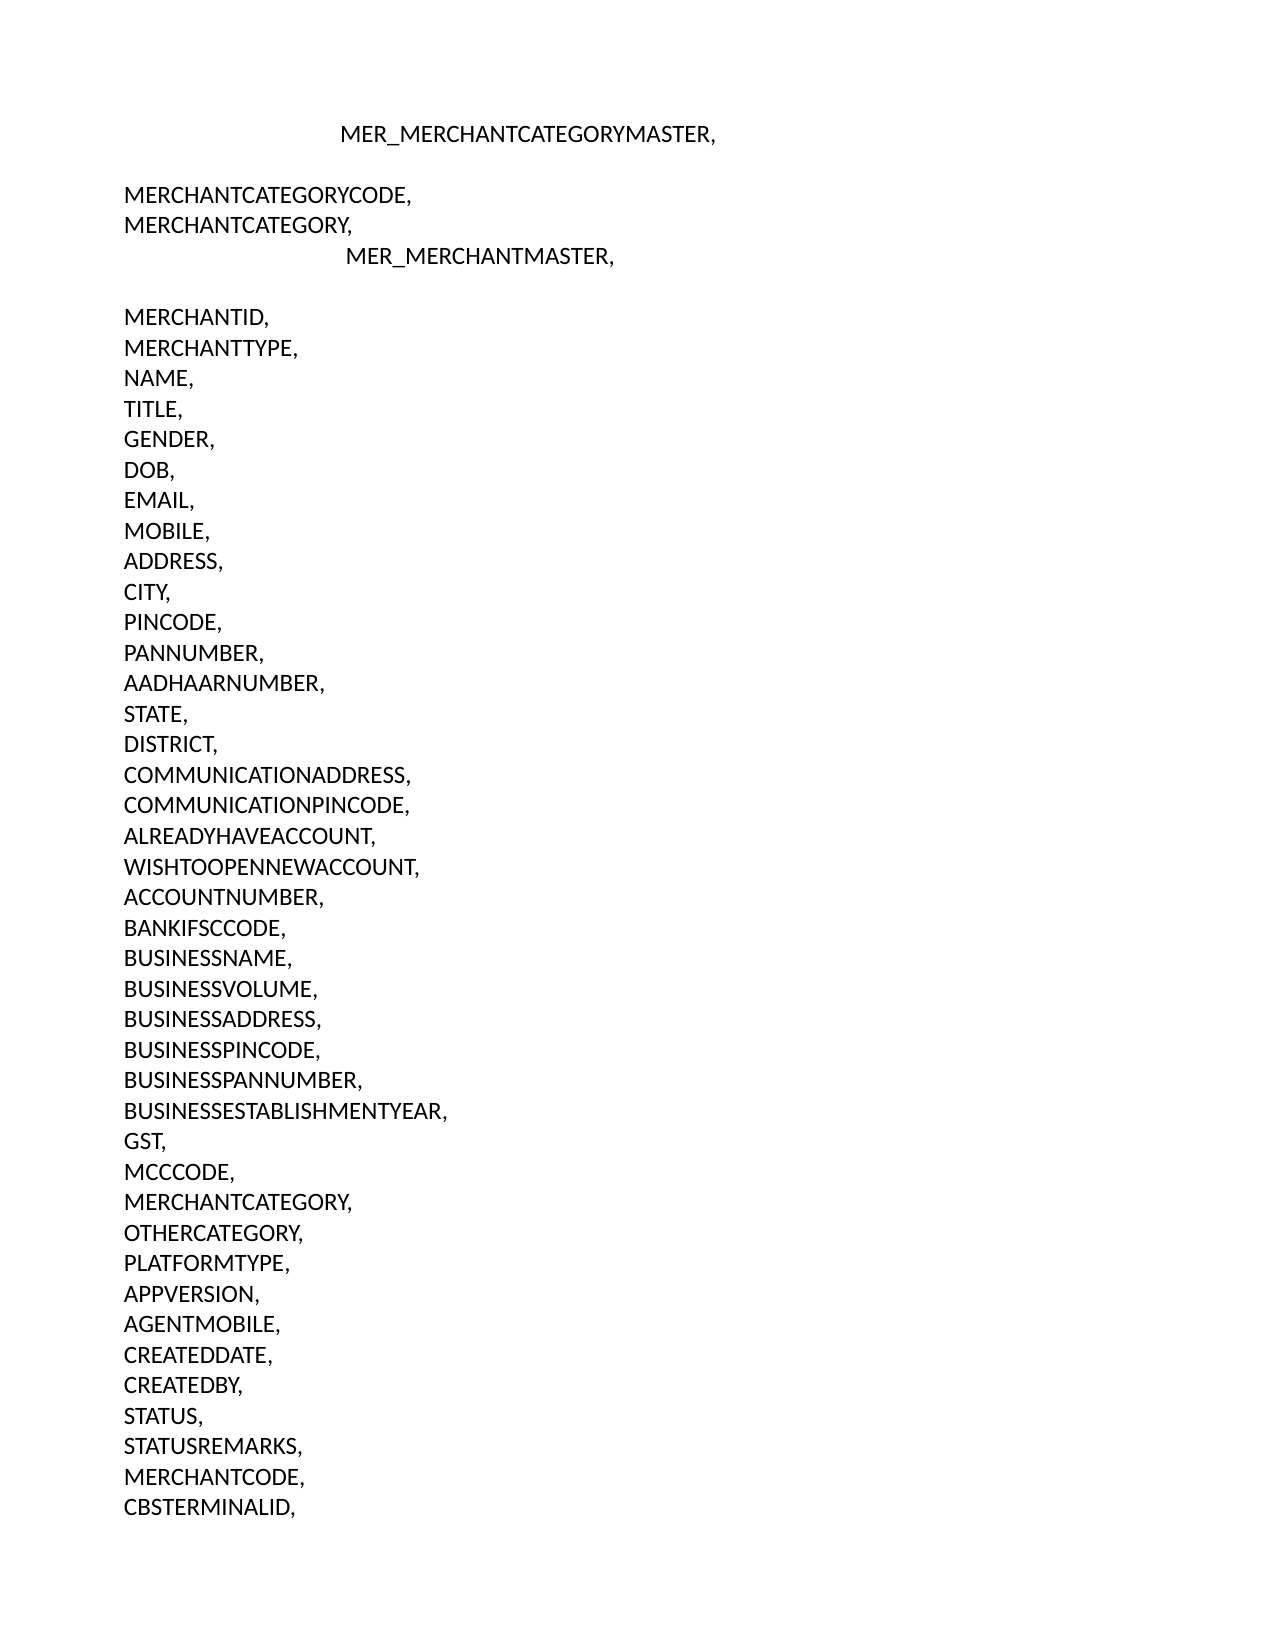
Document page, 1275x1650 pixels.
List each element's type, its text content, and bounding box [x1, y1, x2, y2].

text EMAIL, [118, 484, 1157, 515]
text MER_MERCHANTMASTER, [118, 240, 1157, 271]
text BUSINESSADDRESS, [118, 1003, 1157, 1034]
text STATUSREMARKS, [118, 1431, 1157, 1461]
text ACCOUNTNUMBER, [118, 881, 1157, 912]
text AADHAARNUMBER, [118, 667, 1157, 698]
text AGENTMOBILE, [118, 1308, 1157, 1339]
text COMMUNICATIONADDRESS, [118, 759, 1157, 789]
text GST, [118, 1125, 1157, 1156]
text PANNUMBER, [118, 637, 1157, 667]
text DISTRICT, [118, 728, 1157, 759]
text CBSTERMINALID, [118, 1492, 1157, 1522]
text ADDRESS, [118, 545, 1157, 576]
text BUSINESSESTABLISHMENTYEAR, [118, 1095, 1157, 1125]
text CREATEDBY, [118, 1369, 1157, 1400]
text MOBILE, [118, 515, 1157, 545]
text GENDER, [118, 423, 1157, 454]
text BUSINESSNAME, [118, 942, 1157, 973]
text TITLE, [118, 393, 1157, 423]
text BUSINESSVOLUME, [118, 973, 1157, 1003]
text NAME, [118, 362, 1157, 393]
text BUSINESSPINCODE, [118, 1034, 1157, 1064]
text CREATEDDATE, [118, 1339, 1157, 1369]
text MERCHANTCODE, [118, 1461, 1157, 1492]
text PLATFORMTYPE, [118, 1247, 1157, 1278]
text APPVERSION, [118, 1278, 1157, 1308]
text PINCODE, [118, 606, 1157, 637]
text DOB, [118, 454, 1157, 484]
text MCCCODE, [118, 1156, 1157, 1186]
text CITY, [118, 576, 1157, 606]
text MERCHANTID, [118, 301, 1157, 332]
text OTHERCATEGORY, [118, 1217, 1157, 1247]
text STATE, [118, 698, 1157, 728]
text MERCHANTCATEGORY, [118, 210, 1157, 240]
text ALREADYHAVEACCOUNT, [118, 820, 1157, 851]
text COMMUNICATIONPINCODE, [118, 789, 1157, 820]
text MERCHANTCATEGORYCODE, [118, 179, 1157, 210]
text MERCHANTCATEGORY, [118, 1186, 1157, 1217]
text MERCHANTTYPE, [118, 332, 1157, 362]
text MER_MERCHANTCATEGORYMASTER, [118, 118, 1157, 149]
text STATUS, [118, 1400, 1157, 1431]
text BANKIFSCCODE, [118, 912, 1157, 942]
text BUSINESSPANNUMBER, [118, 1064, 1157, 1095]
text WISHTOOPENNEWACCOUNT, [118, 851, 1157, 881]
